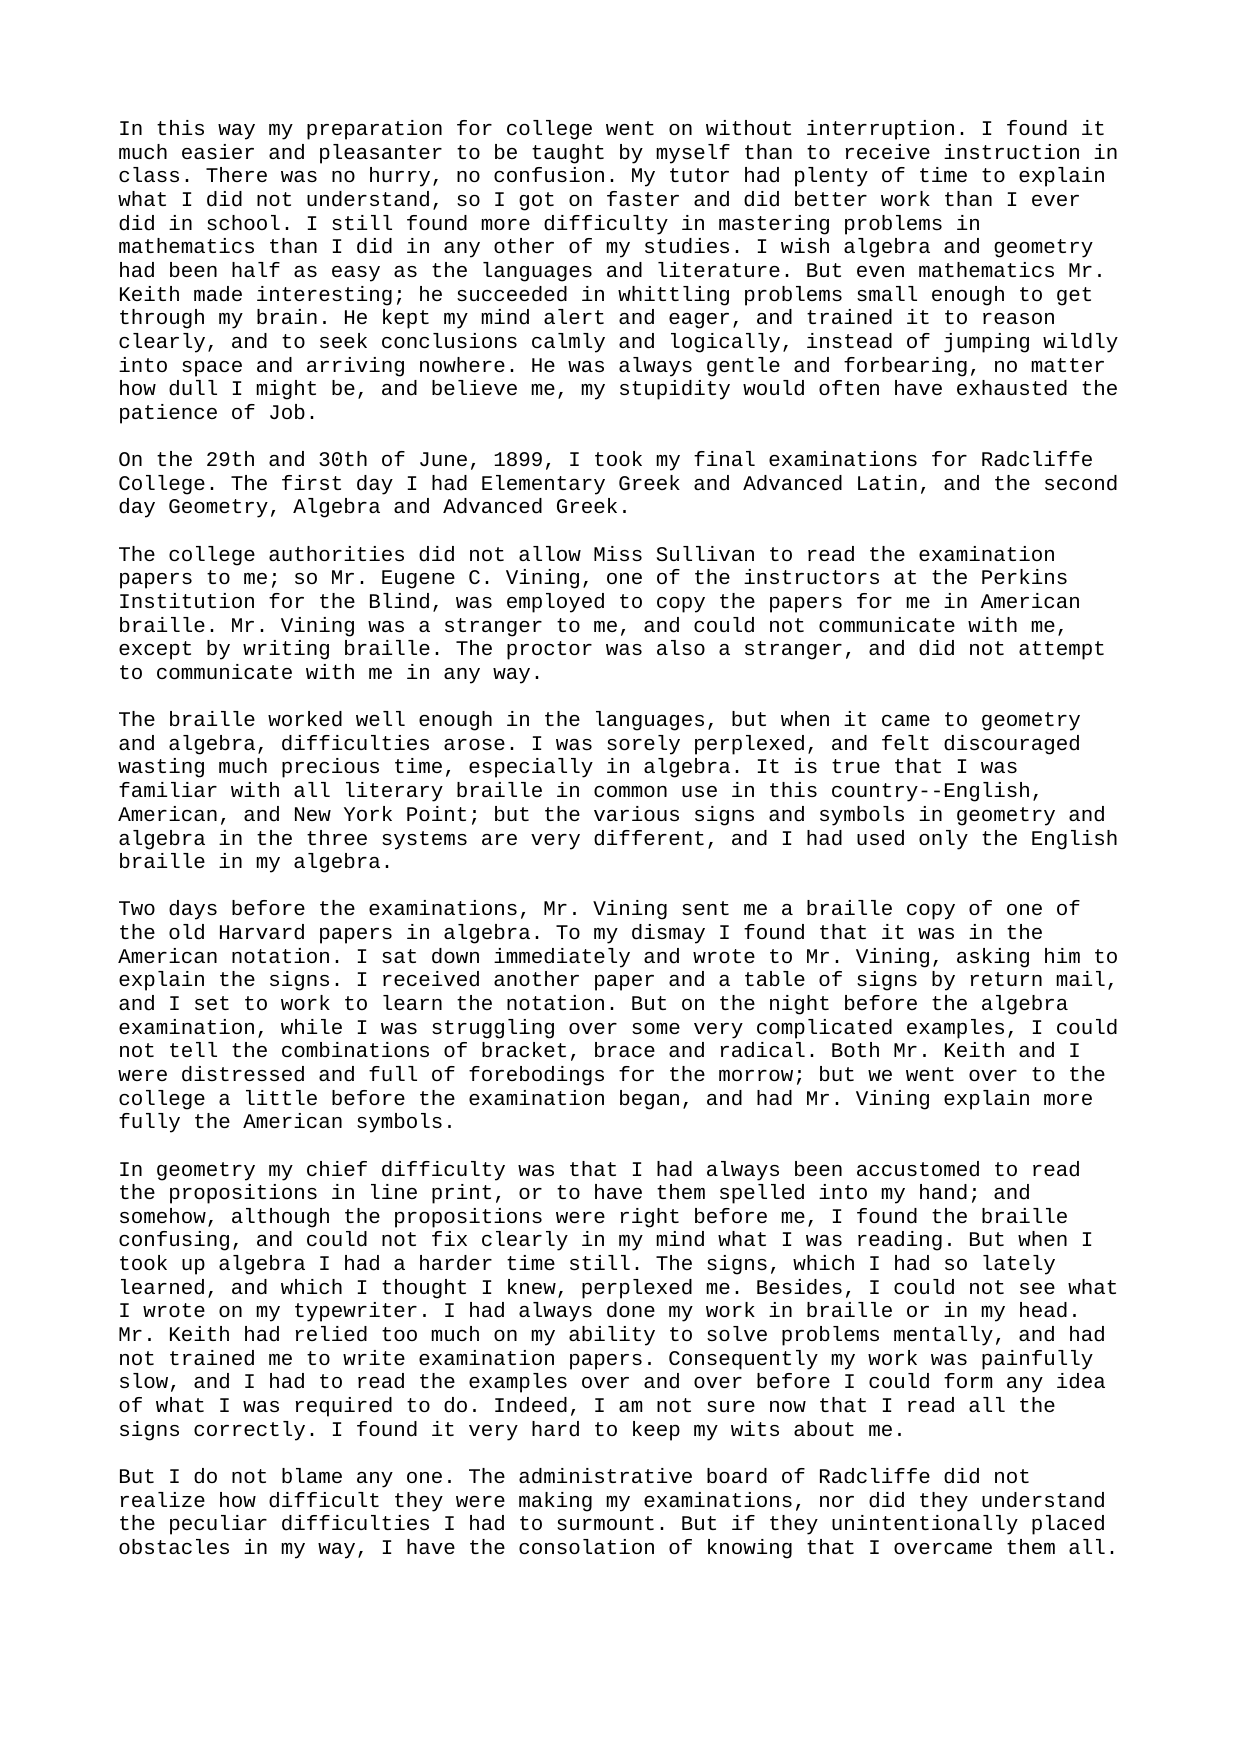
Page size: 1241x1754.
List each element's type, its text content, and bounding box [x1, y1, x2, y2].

text On the 29th and 30th of June, 1899, I took my final examinations for Radcliffe College. The first day I had Elementary Greek and Advanced Latin, and the second day Geometry, Algebra and Advanced Greek. [118, 449, 1122, 520]
text In this way my preparation for college went on without interruption. I found it much easier and pleasanter to be taught by myself than to receive instruction in class. There was no hurry, no confusion. My tutor had plenty of time to explain what I did not understand, so I got on faster and did better work than I ever did in school. I still found more difficulty in mastering problems in mathematics than I did in any other of my studies. I wish algebra and geometry had been half as easy as the languages and literature. But even mathematics Mr. Keith made interesting; he succeeded in whittling problems small enough to get through my brain. He kept my mind alert and eager, and trained it to reason clearly, and to seek conclusions calmly and logically, instead of jumping wildly into space and arriving nowhere. He was always gentle and forbearing, no matter how dull I might be, and believe me, my stupidity would often have exhausted the patience of Job. [118, 118, 1122, 426]
text But I do not blame any one. The administrative board of Radcliffe did not realize how difficult they were making my examinations, nor did they understand the peculiar difficulties I had to surmount. But if they unintentionally placed obstacles in my way, I have the consolation of knowing that I overcame them all. [118, 1466, 1122, 1561]
text The college authorities did not allow Miss Sullivan to read the examination papers to me; so Mr. Eugene C. Vining, one of the instructors at the Perkins Institution for the Blind, was employed to copy the papers for me in American braille. Mr. Vining was a stranger to me, and could not communicate with me, except by writing braille. The proctor was also a stranger, and did not attempt to communicate with me in any way. [118, 544, 1122, 686]
text In geometry my chief difficulty was that I had always been accustomed to read the propositions in line print, or to have them spelled into my hand; and somehow, although the propositions were right before me, I found the braille confusing, and could not fix clearly in my mind what I was reading. But when I took up algebra I had a harder time still. The signs, which I had so lately learned, and which I thought I knew, perplexed me. Besides, I could not see what I wrote on my typewriter. I had always done my work in braille or in my head. Mr. Keith had relied too much on my ability to solve problems mentally, and had not trained me to write examination papers. Consequently my work was painfully slow, and I had to read the examples over and over before I could form any idea of what I was required to do. Indeed, I am not sure now that I read all the signs correctly. I found it very hard to keep my wits about me. [118, 1158, 1122, 1442]
text Two days before the examinations, Mr. Vining sent me a braille copy of one of the old Harvard papers in algebra. To my dismay I found that it was in the American notation. I sat down immediately and wrote to Mr. Vining, asking him to explain the signs. I received another paper and a table of signs by return mail, and I set to work to learn the notation. But on the night before the algebra examination, while I was struggling over some very complicated examples, I could not tell the combinations of bracket, brace and radical. Both Mr. Keith and I were distressed and full of forebodings for the morrow; but we went over to the college a little before the examination began, and had Mr. Vining explain more fully the American symbols. [118, 898, 1122, 1135]
text The braille worked well enough in the languages, but when it came to geometry and algebra, difficulties arose. I was sorely perplexed, and felt discouraged wasting much precious time, especially in algebra. It is true that I was familiar with all literary braille in common use in this country--English, American, and New York Point; but the various signs and symbols in geometry and algebra in the three systems are very different, and I had used only the English braille in my algebra. [118, 709, 1122, 875]
